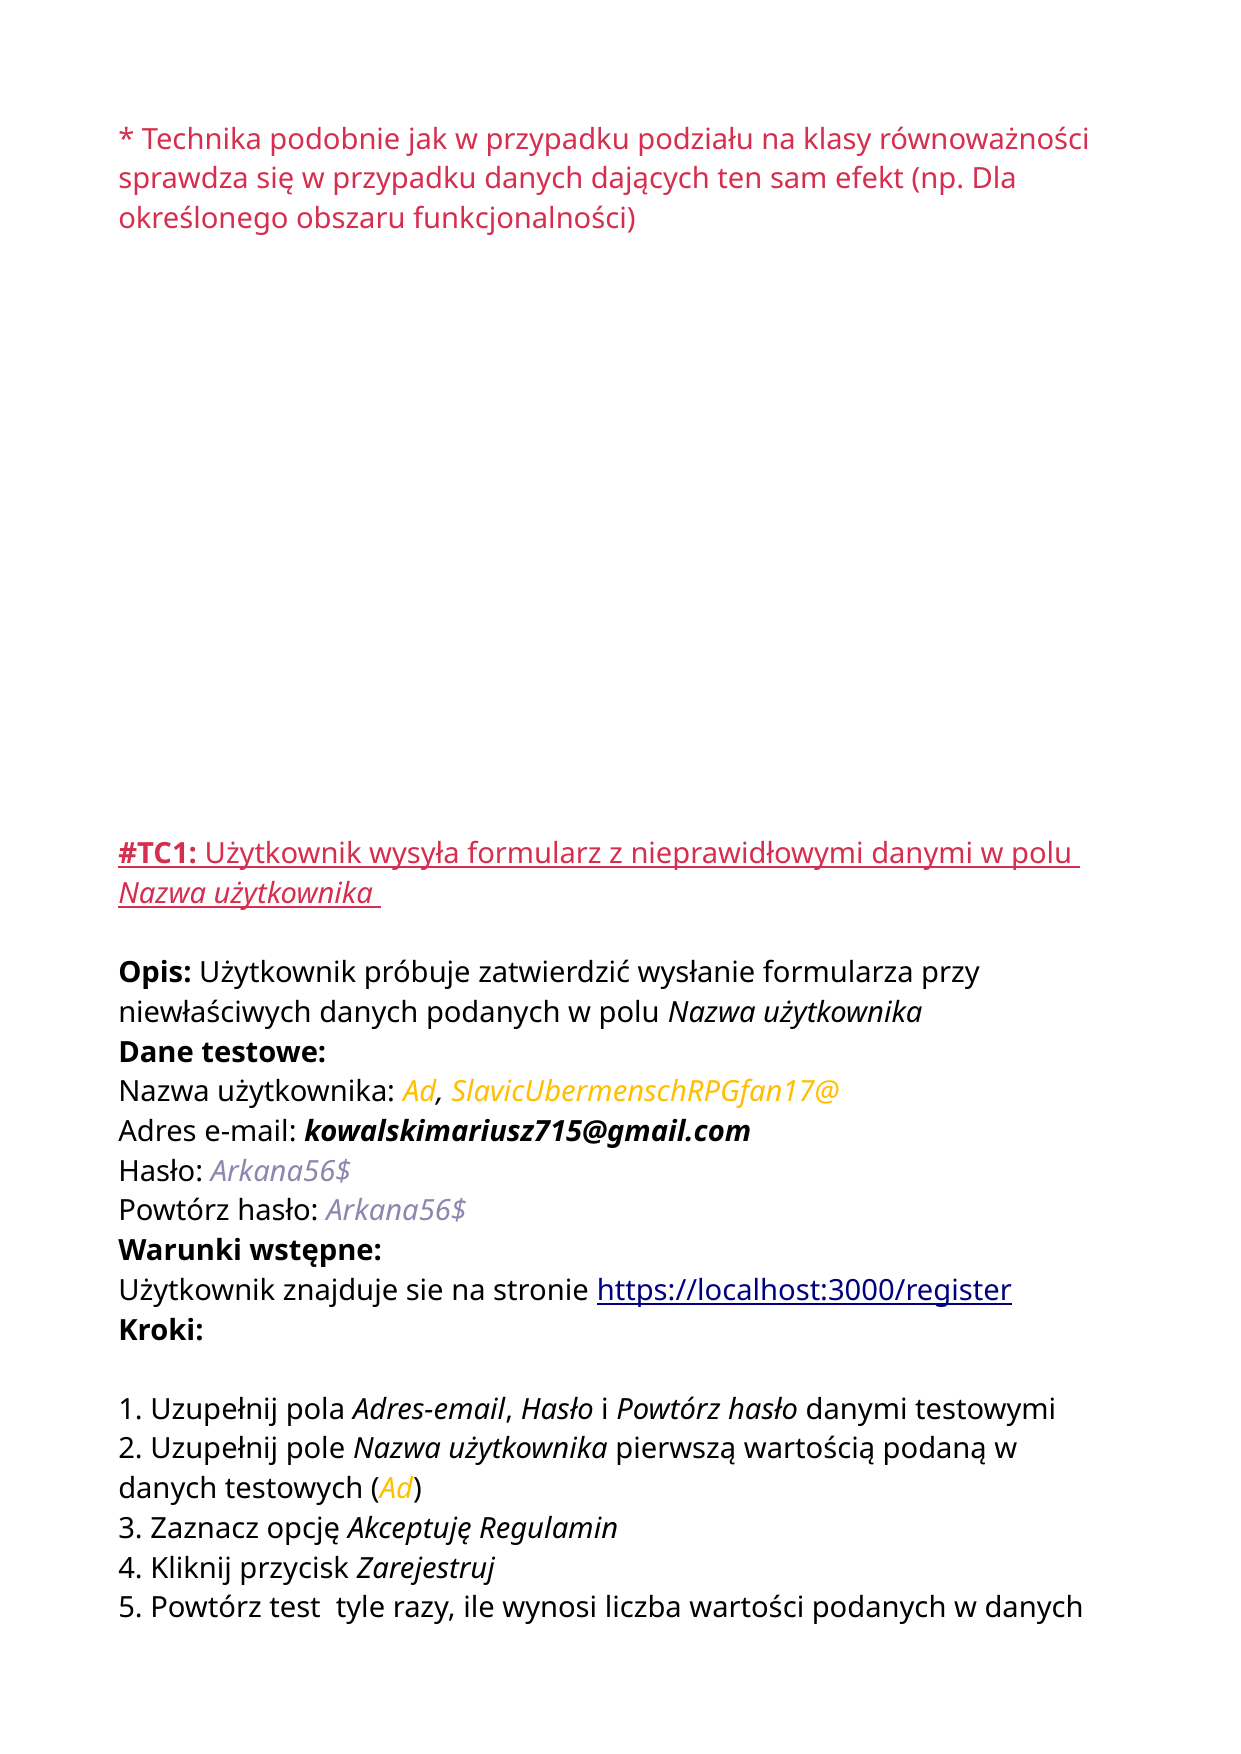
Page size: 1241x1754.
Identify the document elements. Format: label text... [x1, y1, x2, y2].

text Hasło: Arkana56$ [118, 1150, 1122, 1190]
text 5. Powtórz test tyle razy, ile wynosi liczba wartości podanych w danych [118, 1587, 1122, 1626]
text 3. Zaznacz opcję Akceptuję Regulamin [118, 1507, 1122, 1547]
text Kroki: [118, 1309, 1122, 1348]
text 2. Uzupełnij pole Nazwa użytkownika pierwszą wartością podaną w danych testowych (Ad) [118, 1428, 1122, 1507]
text Użytkownik znajduje sie na stronie https://localhost:3000/register [118, 1269, 1122, 1309]
text Nazwa użytkownika: Ad, SlavicUbermenschRPGfan17@ [118, 1071, 1122, 1110]
text Dane testowe: [118, 1031, 1122, 1071]
text #TC1: Użytkownik wysyła formularz z nieprawidłowymi danymi w polu Nazwa użytkownika [118, 832, 1122, 912]
text Adres e-mail: kowalskimariusz715@gmail.com [118, 1110, 1122, 1150]
text Opis: Użytkownik próbuje zatwierdzić wysłanie formularza przy niewłaściwych danych podanych w polu Nazwa użytkownika [118, 952, 1122, 1031]
text * Technika podobnie jak w przypadku podziału na klasy równoważności sprawdza się w przypadku danych dających ten sam efekt (np. Dla określonego obszaru funkcjonalności) [118, 118, 1122, 237]
text 4. Kliknij przycisk Zarejestruj [118, 1547, 1122, 1587]
text Warunki wstępne: [118, 1229, 1122, 1269]
text 1. Uzupełnij pola Adres-email, Hasło i Powtórz hasło danymi testowymi [118, 1388, 1122, 1428]
text Powtórz hasło: Arkana56$ [118, 1190, 1122, 1229]
